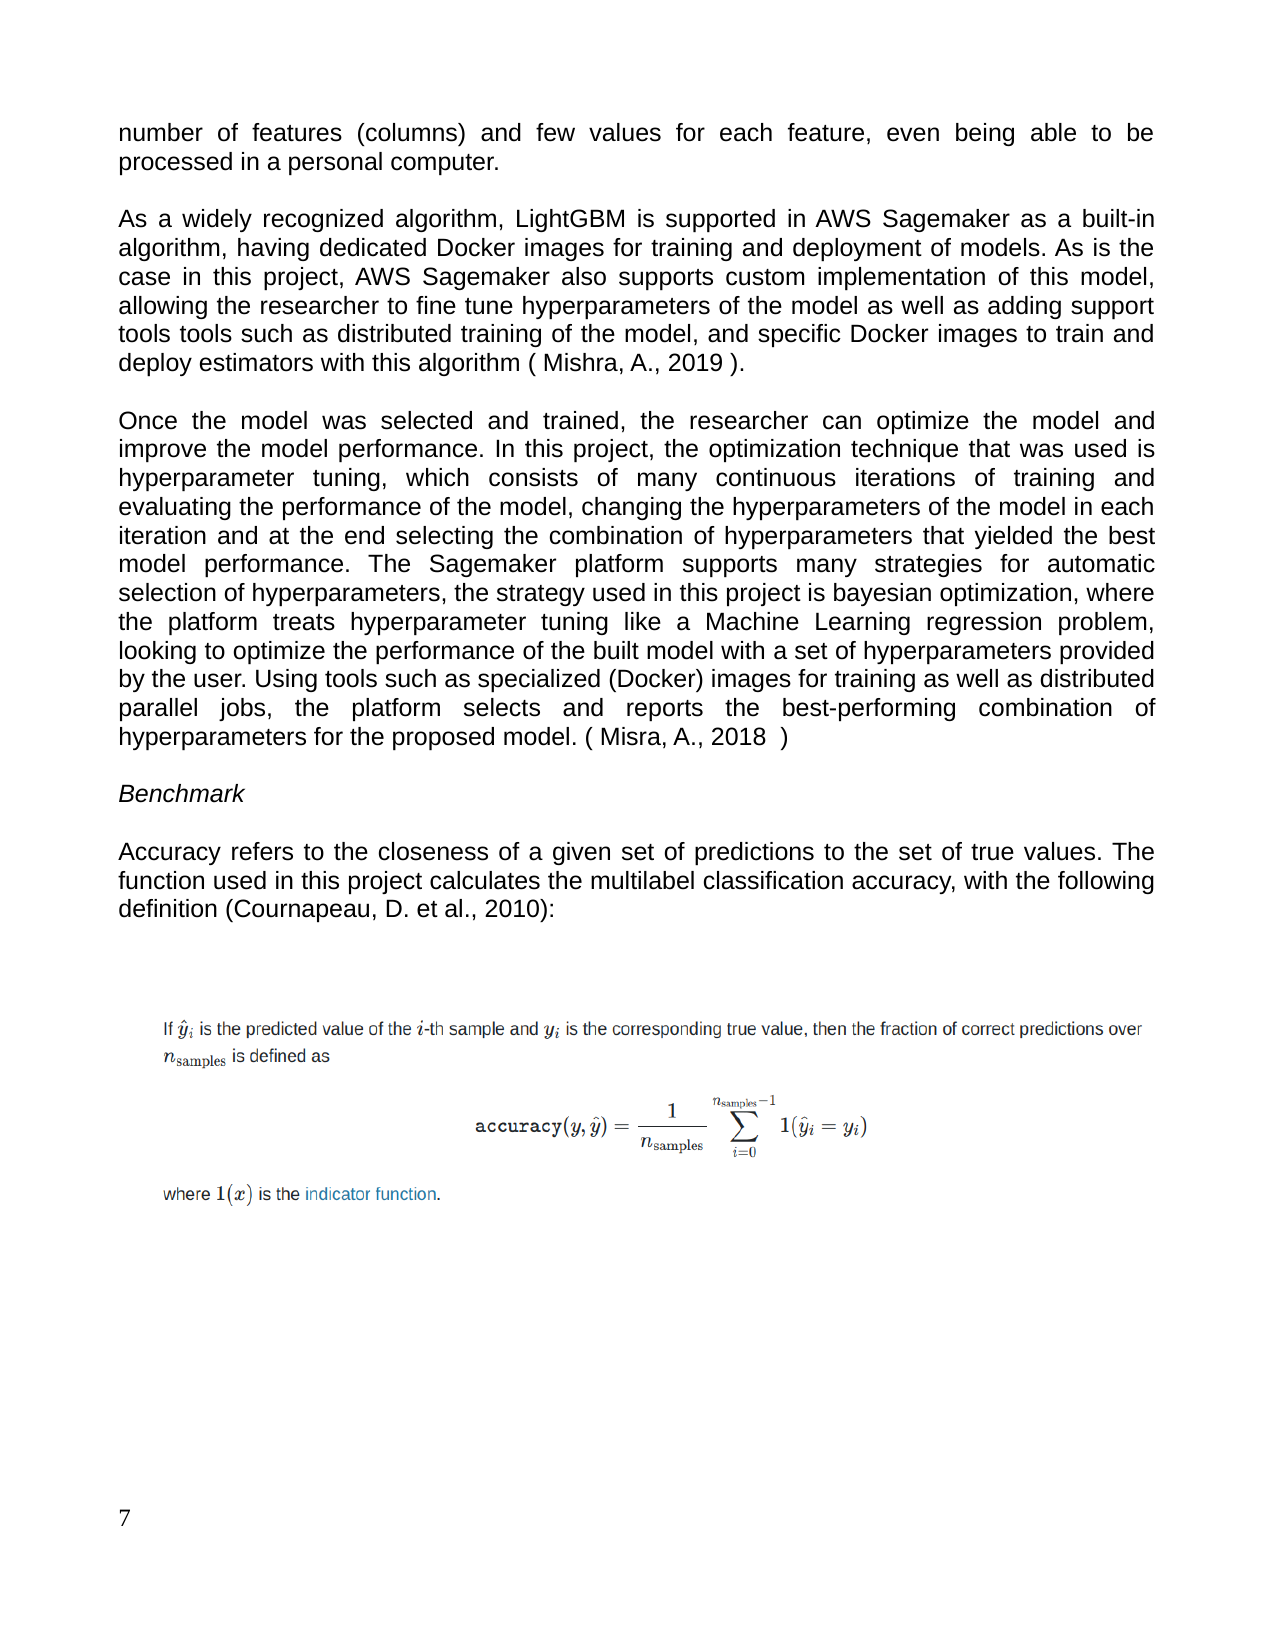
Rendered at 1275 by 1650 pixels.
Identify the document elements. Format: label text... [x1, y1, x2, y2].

text number of features (columns) and few values for each feature, even being able to be processed in a personal computer. [118, 118, 1157, 176]
text Benchmark [118, 779, 1157, 808]
picture [158, 1016, 1158, 1208]
text Accuracy refers to the closeness of a given set of predictions to the set of true values. The function used in this project calculates the multilabel classification accuracy, with the following definition (Cournapeau, D. et al., 2010): [118, 837, 1157, 923]
text As a widely recognized algorithm, LightGBM is supported in AWS Sagemaker as a built-in algorithm, having dedicated Docker images for training and deployment of models. As is the case in this project, AWS Sagemaker also supports custom implementation of this model, allowing the researcher to fine tune hyperparameters of the model as well as adding support tools tools such as distributed training of the model, and specific Docker images to train and deploy estimators with this algorithm ( Mishra, A., 2019 ). [118, 204, 1157, 377]
text Once the model was selected and trained, the researcher can optimize the model and improve the model performance. In this project, the optimization technique that was used is hyperparameter tuning, which consists of many continuous iterations of training and evaluating the performance of the model, changing the hyperparameters of the model in each iteration and at the end selecting the combination of hyperparameters that yielded the best model performance. The Sagemaker platform supports many strategies for automatic selection of hyperparameters, the strategy used in this project is bayesian optimization, where the platform treats hyperparameter tuning like a Machine Learning regression problem, looking to optimize the performance of the built model with a set of hyperparameters provided by the user. Using tools such as specialized (Docker) images for training as well as distributed parallel jobs, the platform selects and reports the best-performing combination of hyperparameters for the proposed model. ( Misra, A., 2018 ) [118, 406, 1157, 751]
